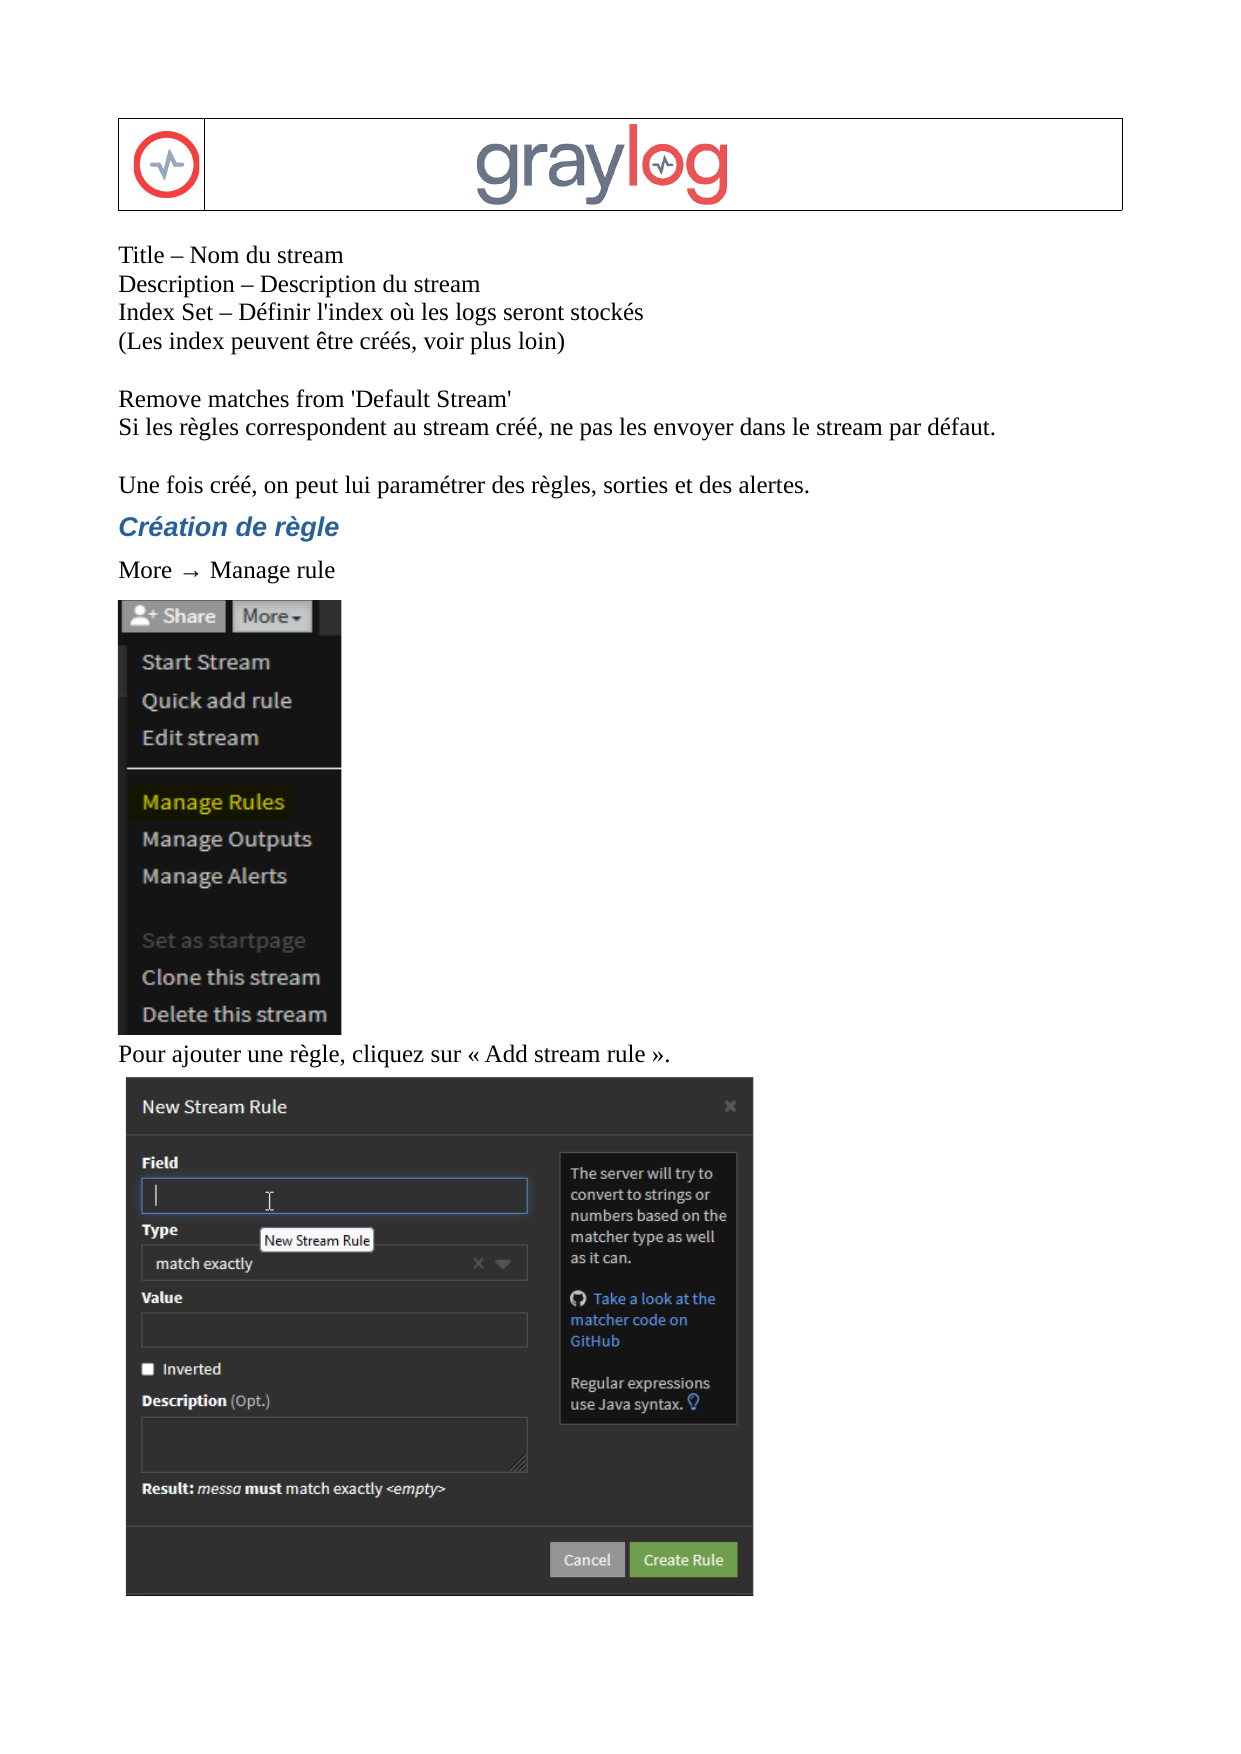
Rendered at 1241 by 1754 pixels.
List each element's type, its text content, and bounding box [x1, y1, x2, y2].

picture [117, 600, 342, 1035]
picture [125, 1077, 754, 1596]
text Title – Nom du stream Description – Description du stream Index Set – Définir l'index où les logs seront stockés (Les index peuvent être créés, voir plus loin) Remove matches from 'Default Stream' Si les règles correspondent au stream créé, ne pas les envoyer dans le stream par défaut. Une fois créé, on peut lui paramétrer des règles, sorties et des alertes. [118, 240, 1122, 499]
picture [133, 131, 200, 198]
text Pour ajouter une règle, cliquez sur « Add stream rule ». [118, 602, 1122, 1067]
text More → Manage rule [118, 555, 1122, 584]
picture [476, 124, 728, 205]
subtitle Création de règle [118, 511, 1122, 542]
